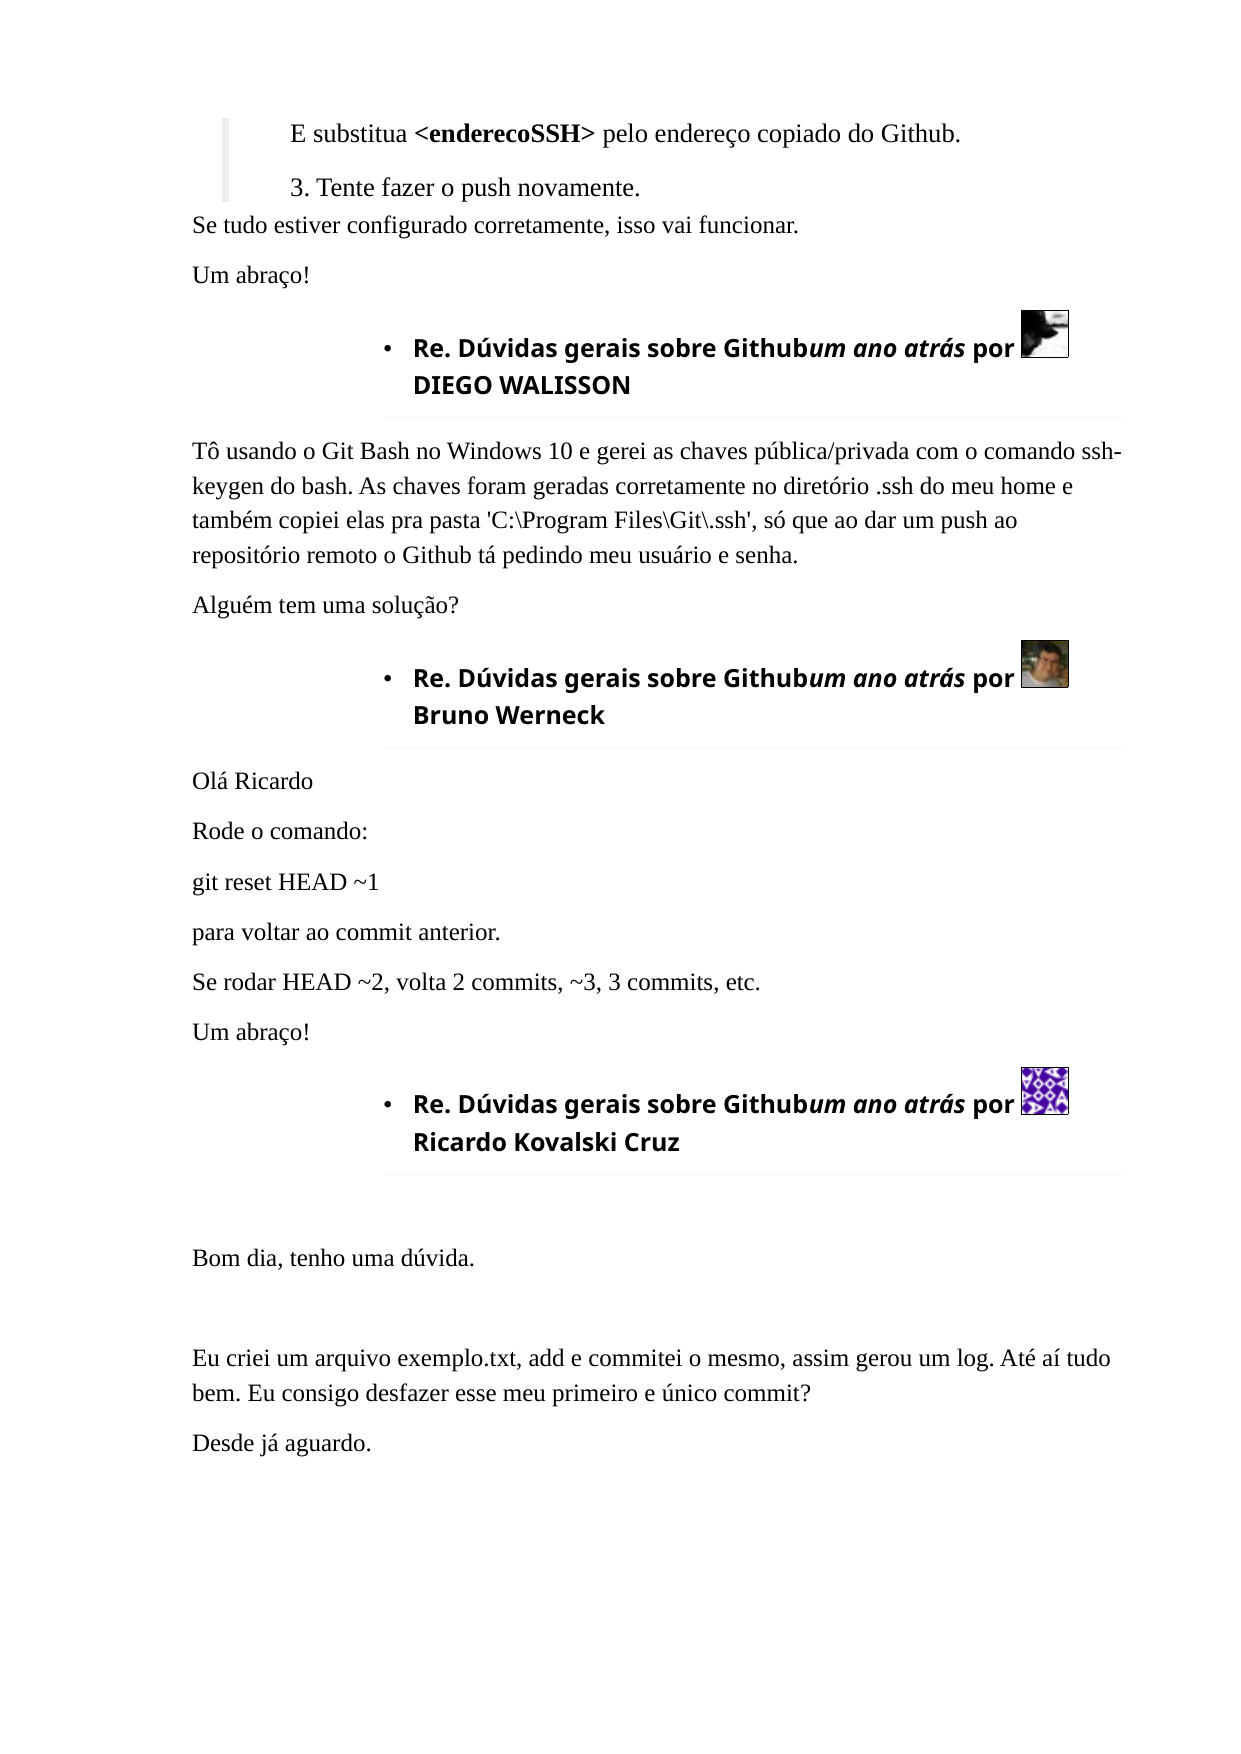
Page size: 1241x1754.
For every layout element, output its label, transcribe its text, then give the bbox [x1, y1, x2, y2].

list para voltar ao commit anterior. [162, 917, 1122, 945]
list Alguém tem uma solução? [162, 590, 1122, 619]
list Olá Ricardo [162, 766, 1122, 795]
subtitle Re. Dúvidas gerais sobre Githubum ano atrás por DIEGO WALISSON [383, 310, 1122, 417]
list Se rodar HEAD ~2, volta 2 commits, ~3, 3 commits, etc. [162, 967, 1122, 996]
list E substitua <enderecoSSH> pelo endereço copiado do Github. [229, 118, 1063, 149]
picture [1022, 641, 1068, 687]
picture [1022, 311, 1068, 357]
list Se tudo estiver configurado corretamente, isso vai funcionar. [162, 210, 1122, 239]
list Um abraço! [162, 260, 1122, 289]
list Um abraço! [162, 1017, 1122, 1046]
list Desde já aguardo. [162, 1428, 1122, 1457]
subtitle Re. Dúvidas gerais sobre Githubum ano atrás por Bruno Werneck [383, 640, 1122, 747]
picture [1022, 1068, 1068, 1114]
list Tô usando o Git Bash no Windows 10 e gerei as chaves pública/privada com o comando ssh-keygen do bash. As chaves foram geradas corretamente no diretório .ssh do meu home e também copiei elas pra pasta 'C:\Program Files\Git\.ssh', só que ao dar um push ao repositório remoto o Github tá pedindo meu usuário e senha. [162, 436, 1122, 569]
list 3. Tente fazer o push novamente. [229, 172, 1063, 202]
list Bom dia, tenho uma dúvida. [162, 1243, 1122, 1272]
list Rode o comando: [162, 816, 1122, 845]
list Eu criei um arquivo exemplo.txt, add e commitei o mesmo, assim gerou um log. Até aí tudo bem. Eu consigo desfazer esse meu primeiro e único commit? [162, 1343, 1122, 1407]
subtitle Re. Dúvidas gerais sobre Githubum ano atrás por Ricardo Kovalski Cruz [383, 1067, 1122, 1174]
list git reset HEAD ~1 [162, 867, 1122, 895]
